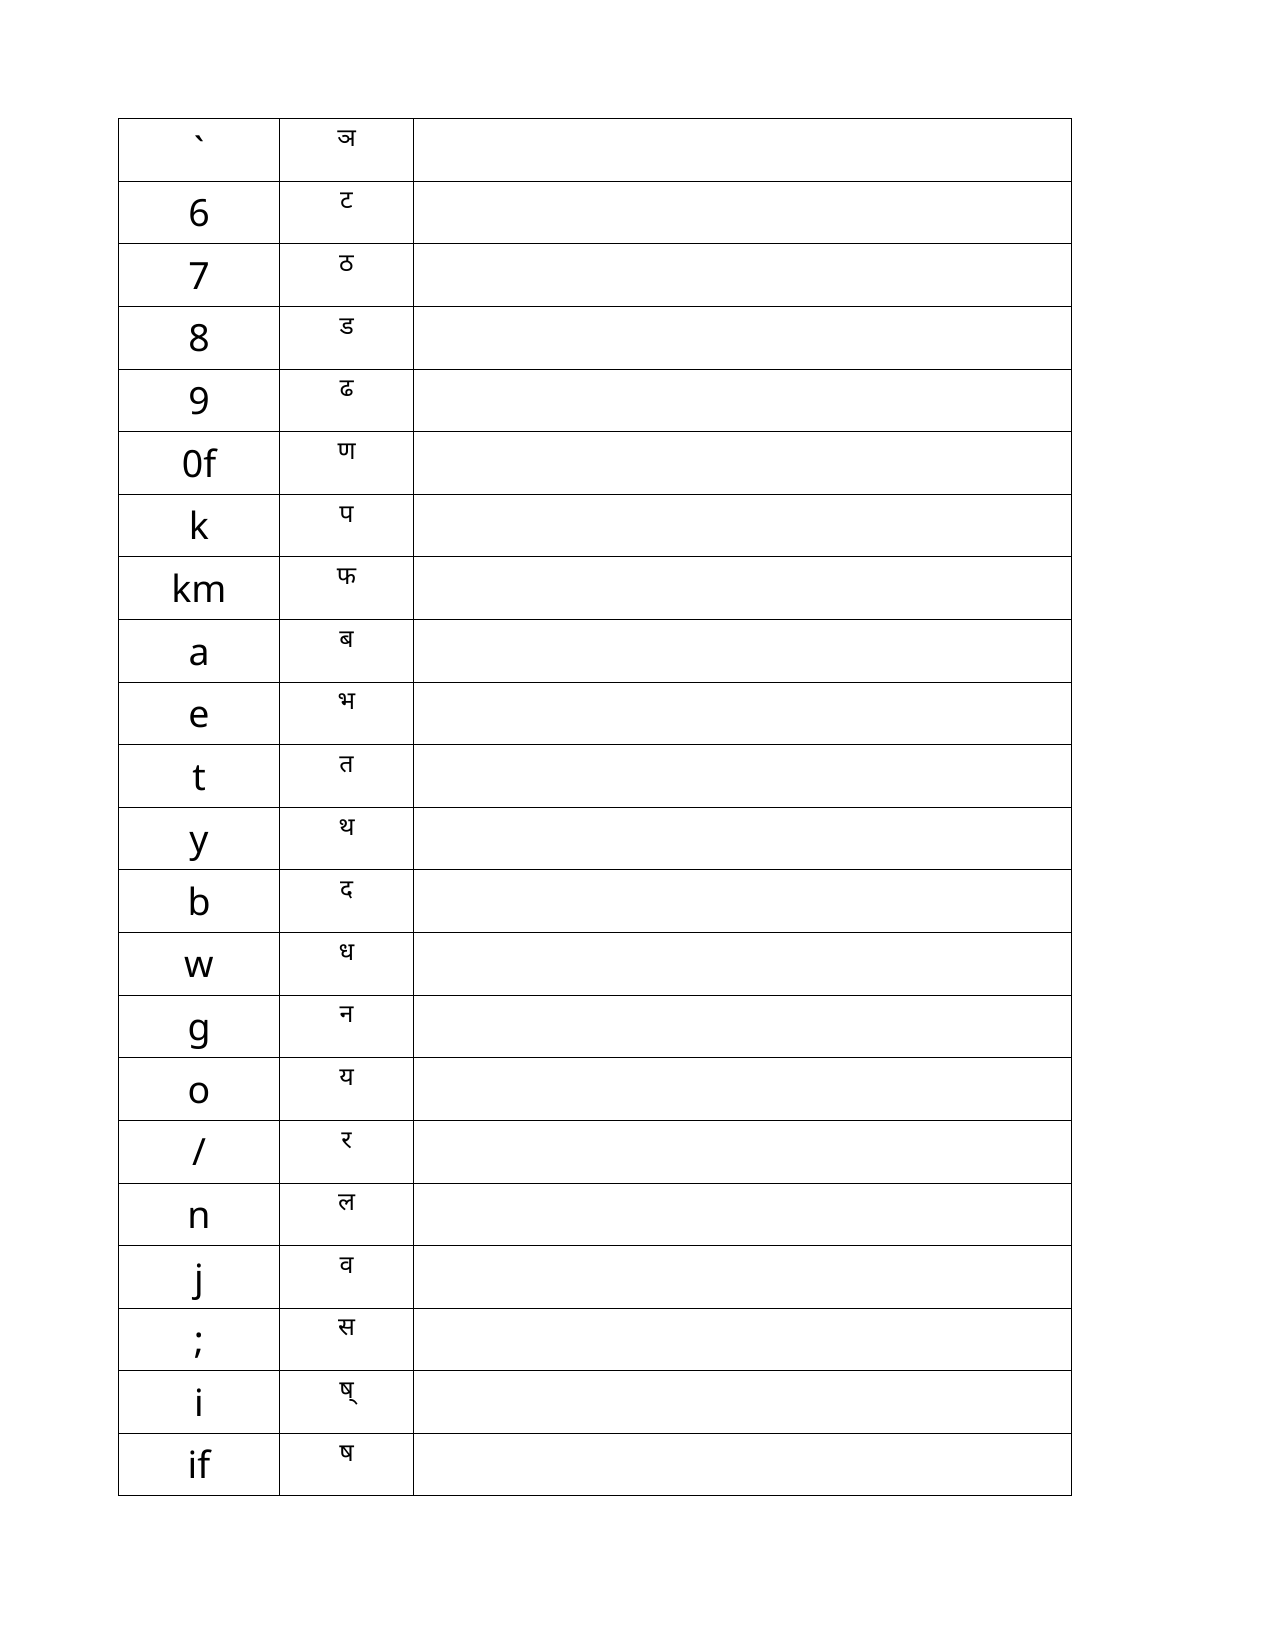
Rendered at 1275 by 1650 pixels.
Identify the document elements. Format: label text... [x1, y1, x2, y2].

table_cell भ [280, 683, 413, 744]
table_cell [414, 996, 1071, 1057]
table_cell न [280, 996, 413, 1057]
table_cell n [119, 1184, 279, 1245]
table_cell य [280, 1058, 413, 1120]
table_cell [414, 307, 1071, 368]
table_cell a [119, 620, 279, 682]
table_cell ठ [280, 244, 413, 306]
table_cell त [280, 745, 413, 807]
table_cell ढ [280, 370, 413, 431]
table_cell ड [280, 307, 413, 368]
table_cell ल [280, 1184, 413, 1245]
table_cell / [119, 1121, 279, 1182]
table_cell e [119, 683, 279, 744]
table_cell k [119, 495, 279, 556]
table_cell if [119, 1434, 279, 1495]
table_cell g [119, 996, 279, 1057]
table_cell [414, 1184, 1071, 1245]
table_cell t [119, 745, 279, 807]
table_cell ष् [280, 1371, 413, 1433]
table_cell [414, 1121, 1071, 1182]
table_cell प [280, 495, 413, 556]
table_cell [414, 1058, 1071, 1120]
table_cell b [119, 870, 279, 932]
table_cell ष [280, 1434, 413, 1495]
table_cell [414, 1246, 1071, 1308]
table_cell o [119, 1058, 279, 1120]
table_cell 0f [119, 432, 279, 494]
table_cell [414, 244, 1071, 306]
table_cell 8 [119, 307, 279, 368]
table_cell ञ [280, 119, 413, 181]
table_cell ब [280, 620, 413, 682]
table_cell [414, 808, 1071, 869]
table_cell [414, 620, 1071, 682]
table_cell km [119, 557, 279, 619]
table_cell [414, 870, 1071, 932]
table_cell ध [280, 933, 413, 994]
table_cell [414, 370, 1071, 431]
table_cell व [280, 1246, 413, 1308]
table_cell [414, 1371, 1071, 1433]
table_cell [414, 683, 1071, 744]
table_cell 7 [119, 244, 279, 306]
table_cell [414, 933, 1071, 994]
table_cell 9 [119, 370, 279, 431]
table_cell थ [280, 808, 413, 869]
table_cell ण [280, 432, 413, 494]
table_cell y [119, 808, 279, 869]
table_cell [414, 495, 1071, 556]
table_cell र [280, 1121, 413, 1182]
table_cell [414, 432, 1071, 494]
table_cell द [280, 870, 413, 932]
table_cell [414, 745, 1071, 807]
table_cell [414, 182, 1071, 243]
table_cell [414, 1434, 1071, 1495]
table_cell [414, 557, 1071, 619]
table_cell i [119, 1371, 279, 1433]
table_cell j [119, 1246, 279, 1308]
table_cell [414, 1309, 1071, 1370]
table_cell ; [119, 1309, 279, 1370]
table_cell स [280, 1309, 413, 1370]
table_cell [414, 119, 1071, 181]
table_cell w [119, 933, 279, 994]
table_cell फ [280, 557, 413, 619]
table_cell 6 [119, 182, 279, 243]
table_cell ` [119, 119, 279, 181]
table_cell ट [280, 182, 413, 243]
